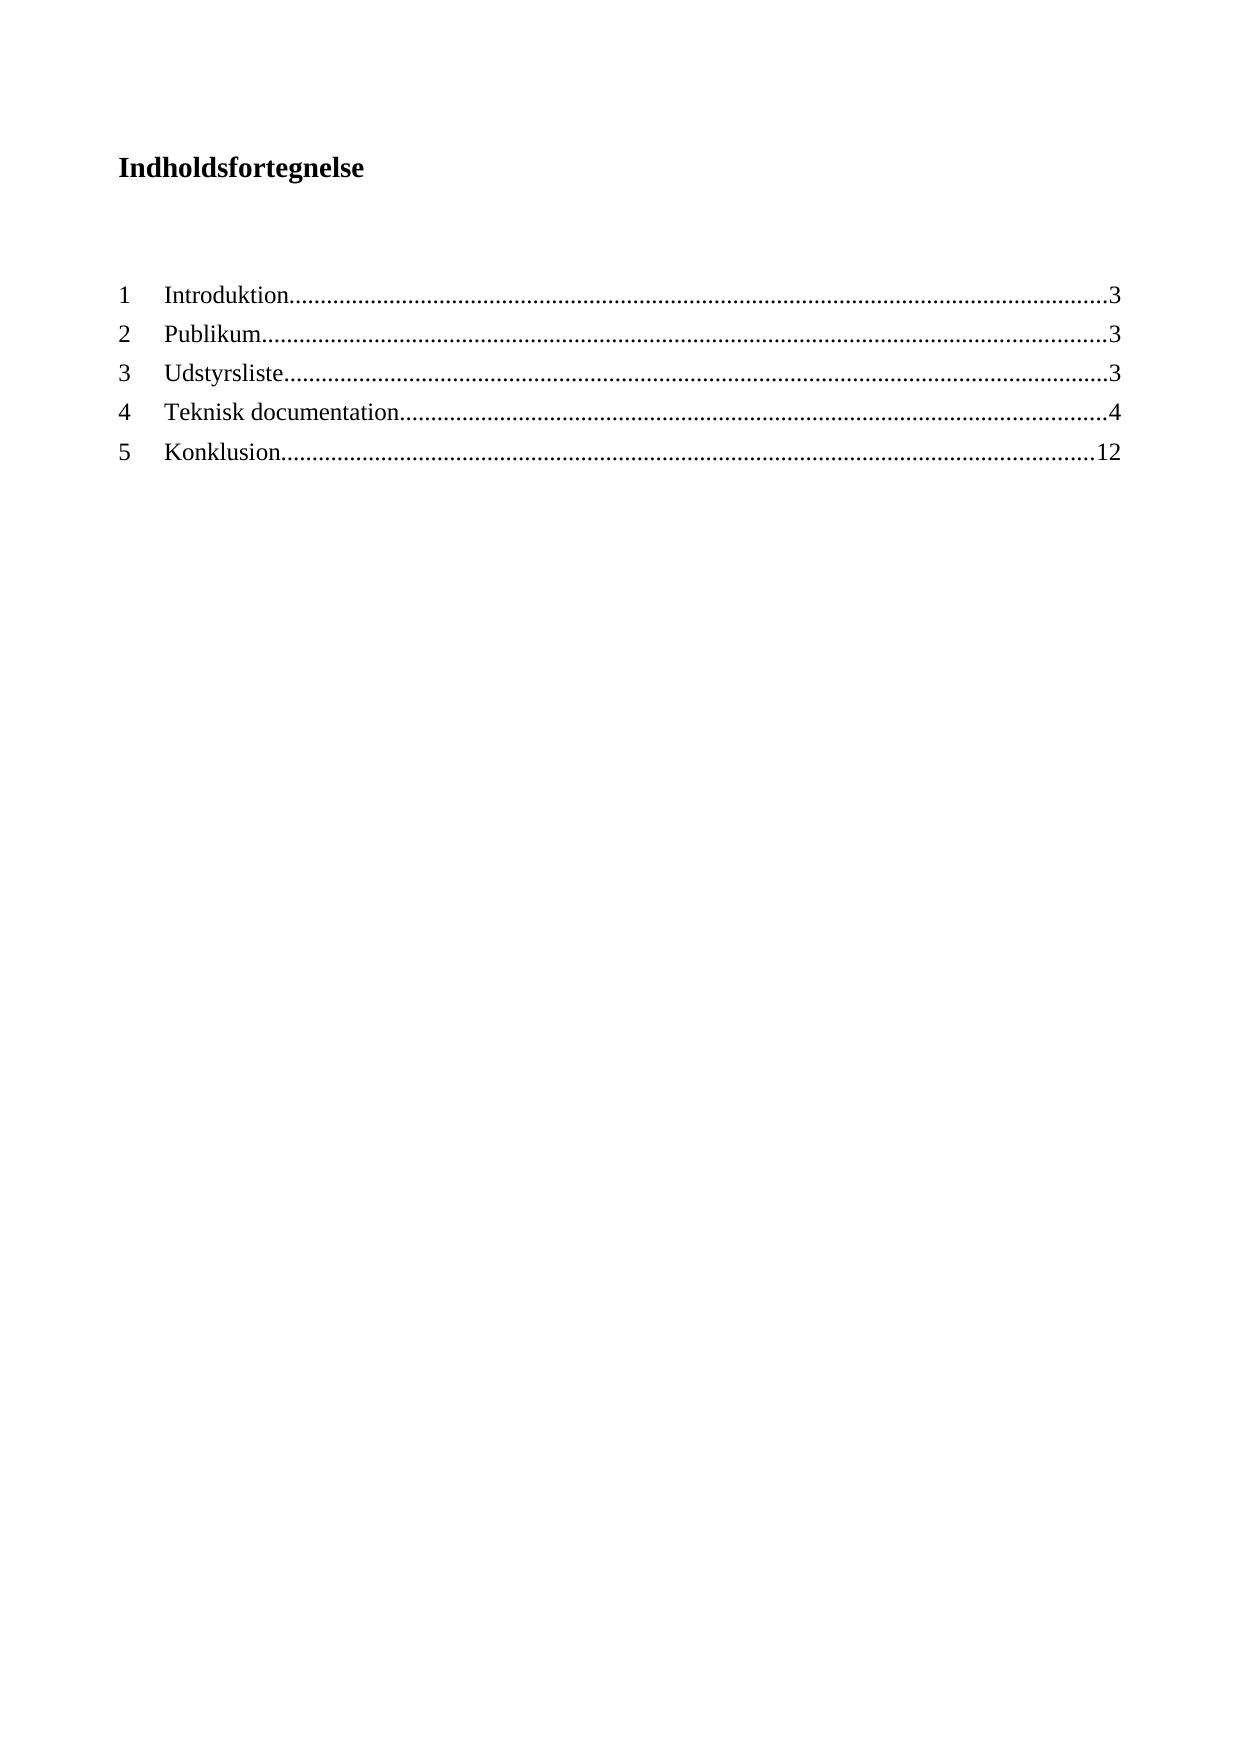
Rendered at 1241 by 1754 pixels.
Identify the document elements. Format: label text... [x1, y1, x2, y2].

text 1 Introduktion 3 [118, 280, 1122, 309]
text 5 Konklusion 12 [118, 437, 1122, 465]
text 4 Teknisk documentation 4 [118, 397, 1122, 426]
text Indholdsfortegnelse [118, 150, 1122, 183]
text 3 Udstyrsliste 3 [118, 358, 1122, 387]
text 2 Publikum 3 [118, 319, 1122, 348]
